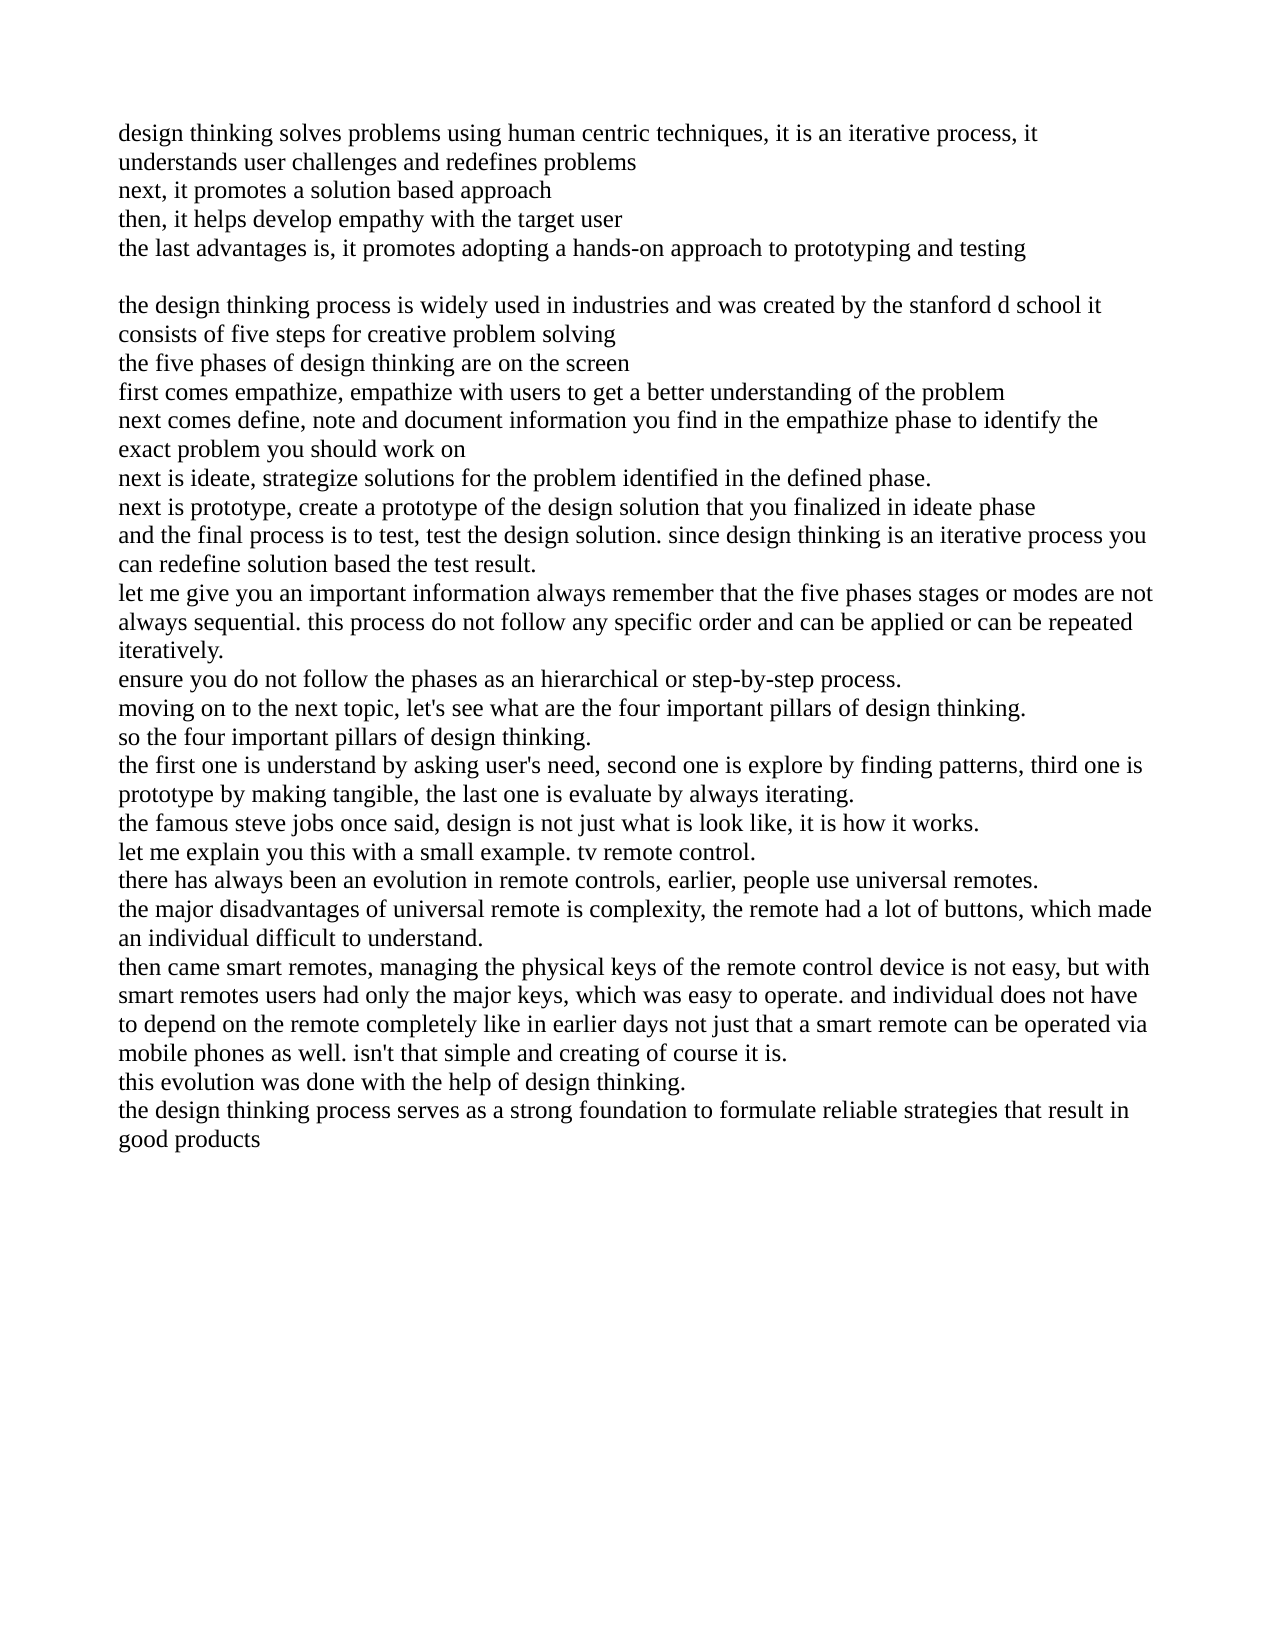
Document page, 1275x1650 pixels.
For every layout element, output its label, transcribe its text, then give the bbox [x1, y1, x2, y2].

text then, it helps develop empathy with the target user [118, 204, 1157, 233]
text let me give you an important information always remember that the five phases stages or modes are not always sequential. this process do not follow any specific order and can be applied or can be repeated iteratively. [118, 578, 1157, 664]
text then came smart remotes, managing the physical keys of the remote control device is not easy, but with smart remotes users had only the major keys, which was easy to operate. and individual does not have to depend on the remote completely like in earlier days not just that a smart remote can be operated via mobile phones as well. isn't that simple and creating of course it is. [118, 952, 1157, 1067]
text the famous steve jobs once said, design is not just what is look like, it is how it works. [118, 808, 1157, 837]
text next, it promotes a solution based approach [118, 176, 1157, 204]
text the major disadvantages of universal remote is complexity, the remote had a lot of buttons, which made an individual difficult to understand. [118, 894, 1157, 952]
text ensure you do not follow the phases as an hierarchical or step-by-step process. [118, 664, 1157, 693]
text the last advantages is, it promotes adopting a hands-on approach to prototyping and testing [118, 233, 1157, 262]
text and the final process is to test, test the design solution. since design thinking is an iterative process you can redefine solution based the test result. [118, 521, 1157, 578]
text the five phases of design thinking are on the screen [118, 348, 1157, 377]
text design thinking solves problems using human centric techniques, it is an iterative process, it understands user challenges and redefines problems [118, 118, 1157, 176]
text next comes define, note and document information you find in the empathize phase to identify the exact problem you should work on [118, 406, 1157, 463]
text the design thinking process is widely used in industries and was created by the stanford d school it consists of five steps for creative problem solving [118, 291, 1157, 348]
text first comes empathize, empathize with users to get a better understanding of the problem [118, 377, 1157, 406]
text the design thinking process serves as a strong foundation to formulate reliable strategies that result in good products [118, 1096, 1157, 1153]
text let me explain you this with a small example. tv remote control. [118, 837, 1157, 866]
text the first one is understand by asking user's need, second one is explore by finding patterns, third one is prototype by making tangible, the last one is evaluate by always iterating. [118, 751, 1157, 808]
text next is prototype, create a prototype of the design solution that you finalized in ideate phase [118, 492, 1157, 521]
text this evolution was done with the help of design thinking. [118, 1067, 1157, 1096]
text there has always been an evolution in remote controls, earlier, people use universal remotes. [118, 866, 1157, 894]
text next is ideate, strategize solutions for the problem identified in the defined phase. [118, 463, 1157, 492]
text so the four important pillars of design thinking. [118, 722, 1157, 751]
text moving on to the next topic, let's see what are the four important pillars of design thinking. [118, 693, 1157, 722]
